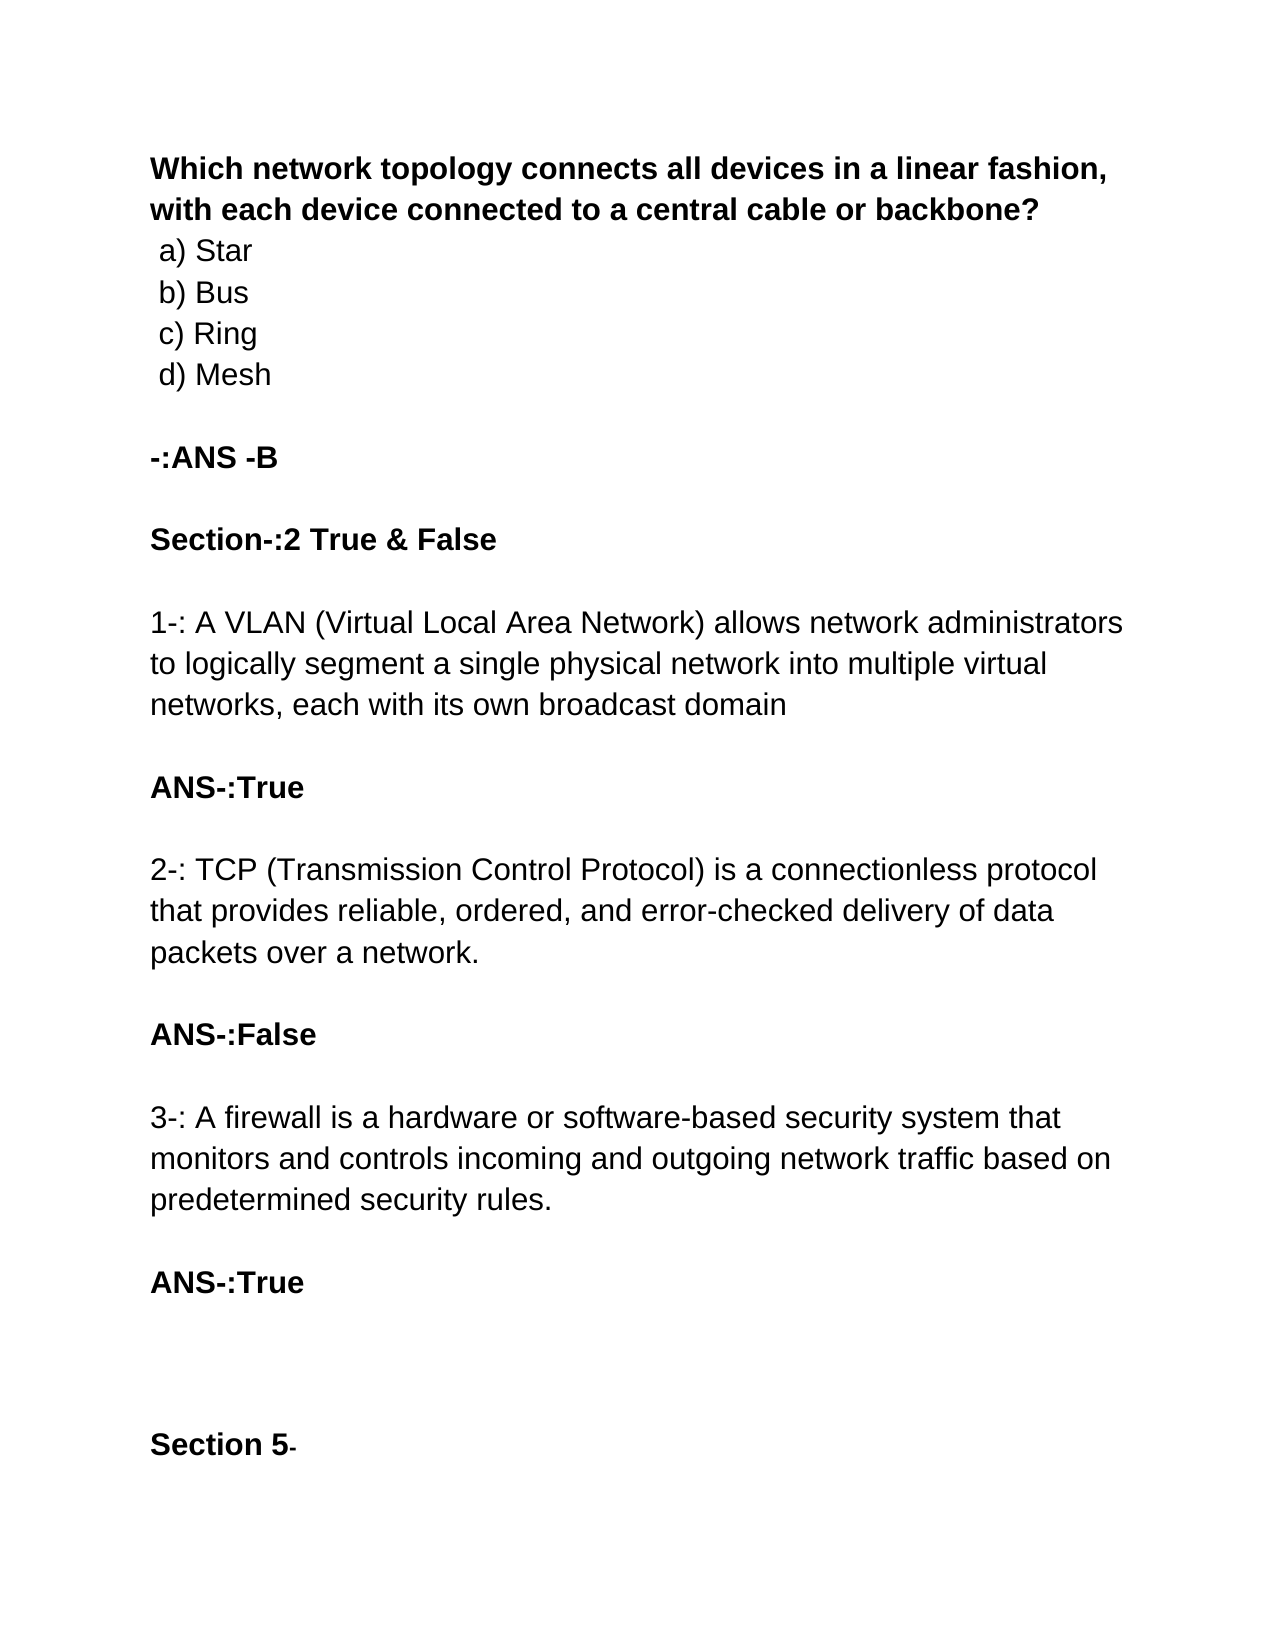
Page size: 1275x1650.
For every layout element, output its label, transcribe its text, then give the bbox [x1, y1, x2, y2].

text a) Star [150, 232, 1125, 268]
text ANS-:True [150, 769, 1125, 805]
text 1-: A VLAN (Virtual Local Area Network) allows network administrators to logically segment a single physical network into multiple virtual networks, each with its own broadcast domain [150, 604, 1125, 722]
text 2-: TCP (Transmission Control Protocol) is a connectionless protocol that provides reliable, ordered, and error-checked delivery of data packets over a network. [150, 851, 1125, 970]
text c) Ring [150, 315, 1125, 351]
text -:ANS -B [150, 439, 1125, 475]
text ANS-:True [150, 1264, 1125, 1300]
text Section-:2 True & False [150, 521, 1125, 557]
text Which network topology connects all devices in a linear fashion, with each device connected to a central cable or backbone? [150, 150, 1125, 227]
text 3-: A firewall is a hardware or software-based security system that monitors and controls incoming and outgoing network traffic based on predetermined security rules. [150, 1099, 1125, 1217]
text b) Bus [150, 274, 1125, 310]
text d) Mesh [150, 356, 1125, 392]
text ANS-:False [150, 1016, 1125, 1052]
text Section 5- [150, 1426, 1125, 1462]
